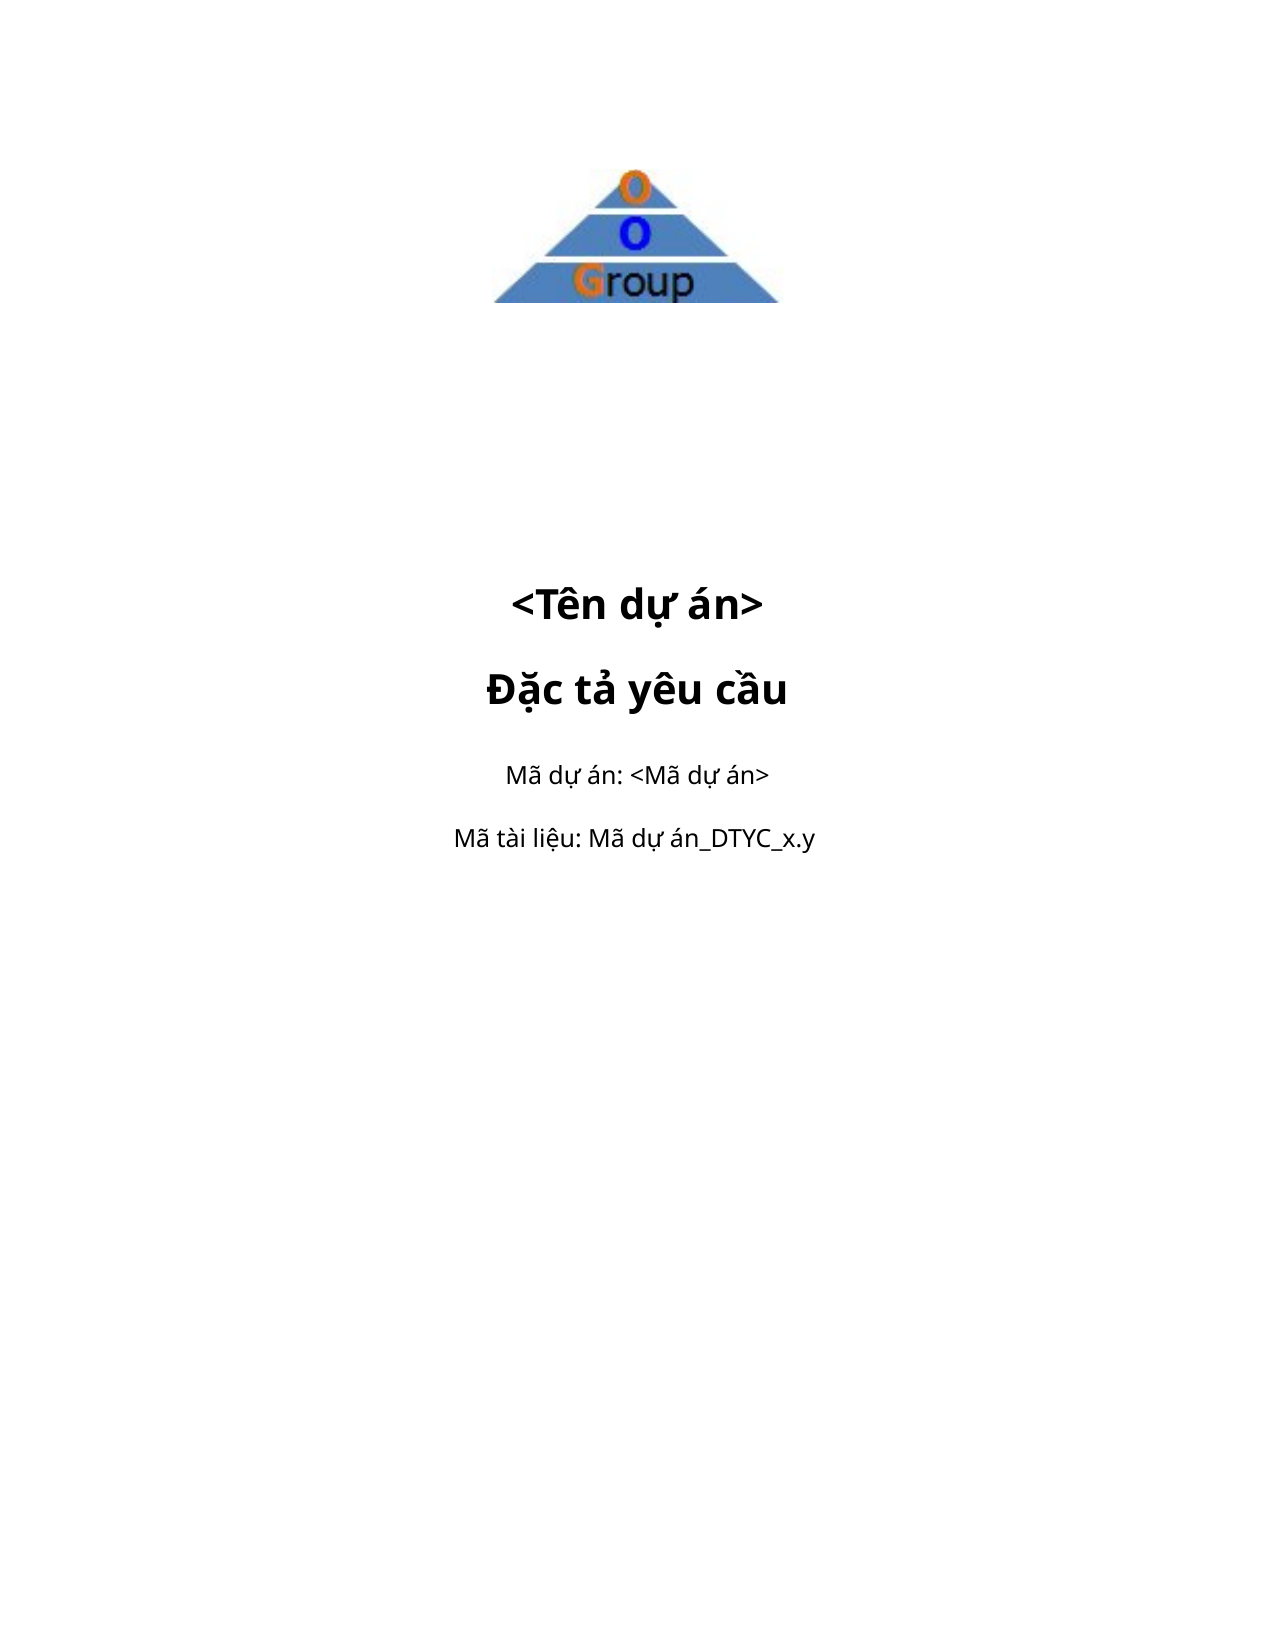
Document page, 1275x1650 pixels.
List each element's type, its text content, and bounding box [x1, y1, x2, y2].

text Mã dự án: <Mã dự án> [118, 757, 1157, 791]
text Đặc tả yêu cầu [118, 660, 1157, 717]
text Mã tài liệu: Mã dự án_DTYC_x.y [118, 821, 1157, 855]
text <Tên dự án> [118, 575, 1157, 631]
picture [491, 169, 784, 303]
